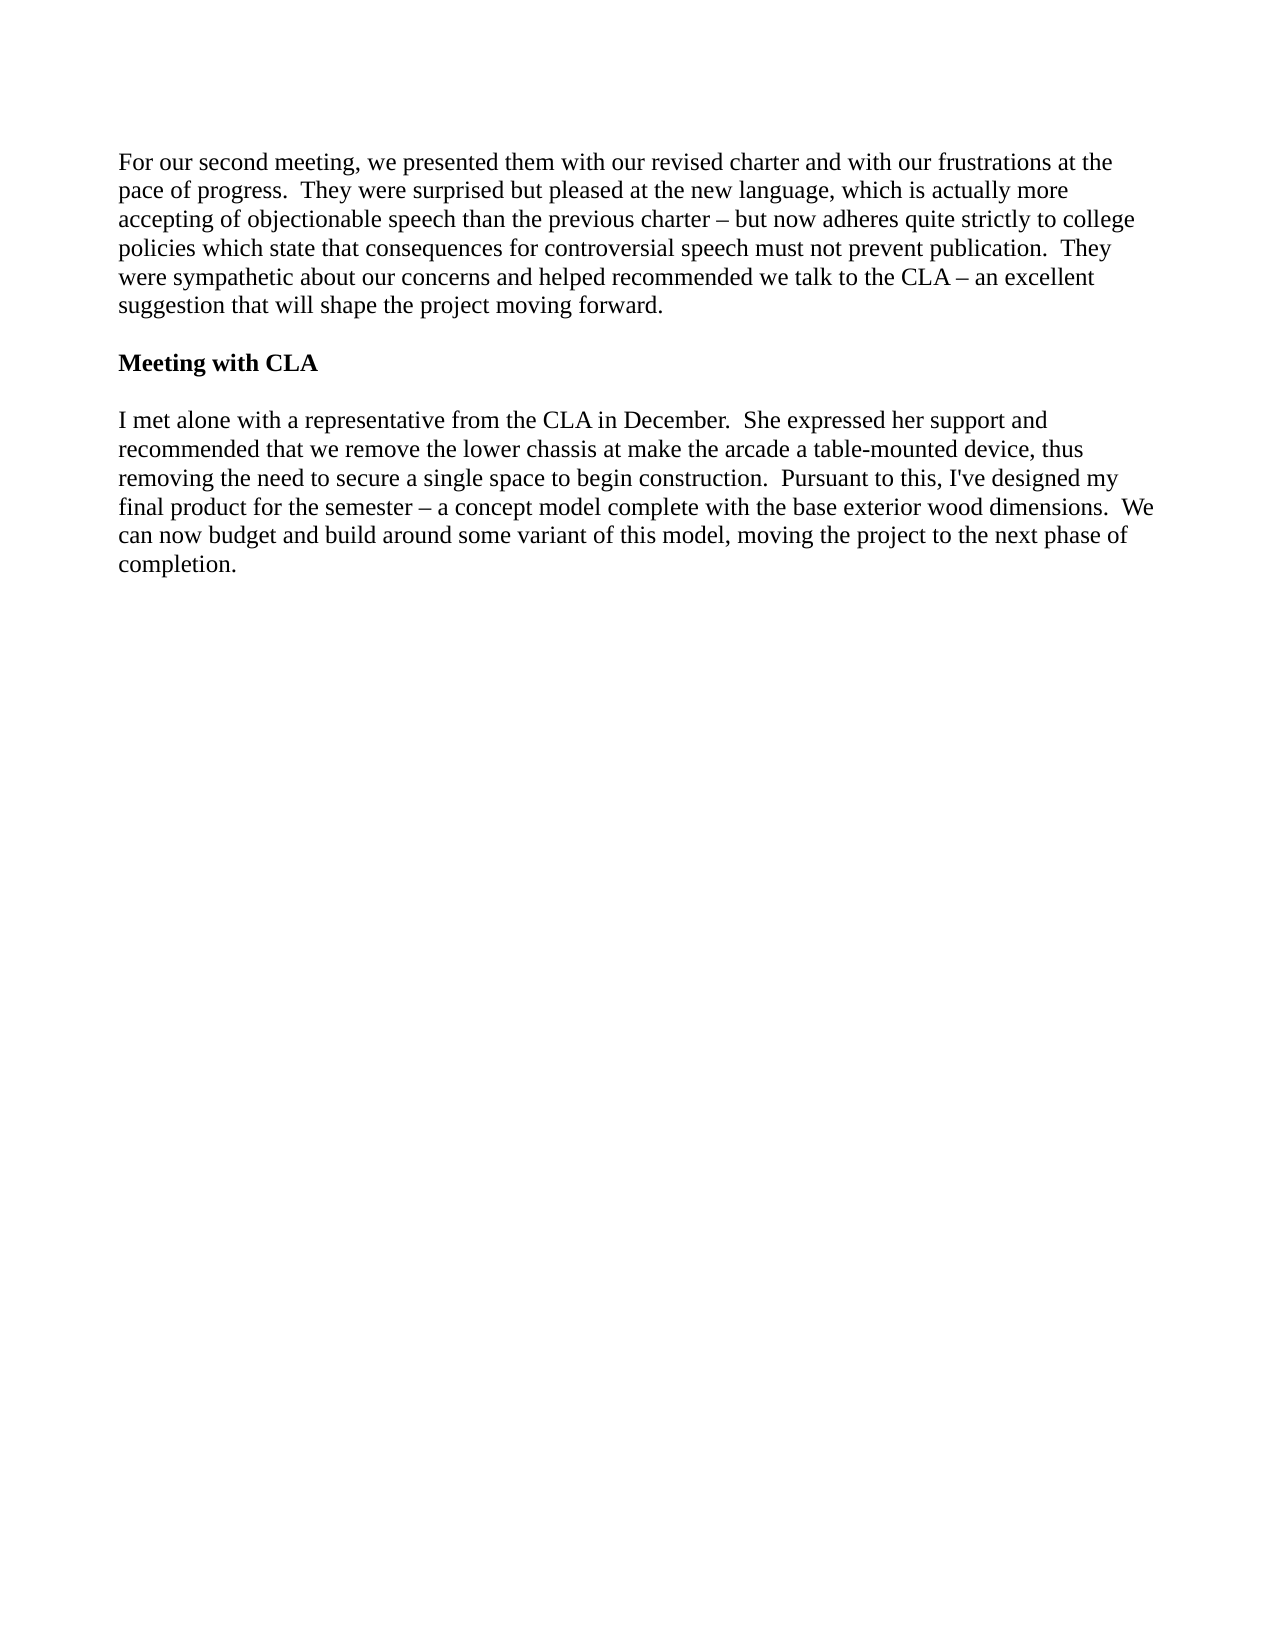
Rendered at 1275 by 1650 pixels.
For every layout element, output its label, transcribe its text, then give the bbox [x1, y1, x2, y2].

text For our second meeting, we presented them with our revised charter and with our frustrations at the pace of progress. They were surprised but pleased at the new language, which is actually more accepting of objectionable speech than the previous charter – but now adheres quite strictly to college policies which state that consequences for controversial speech must not prevent publication. They were sympathetic about our concerns and helped recommended we talk to the CLA – an excellent suggestion that will shape the project moving forward. [118, 147, 1157, 319]
text I met alone with a representative from the CLA in December. She expressed her support and recommended that we remove the lower chassis at make the arcade a table-mounted device, thus removing the need to secure a single space to begin construction. Pursuant to this, I've designed my final product for the semester – a concept model complete with the base exterior wood dimensions. We can now budget and build around some variant of this model, moving the project to the next phase of completion. [118, 406, 1157, 578]
text Meeting with CLA [118, 348, 1157, 377]
